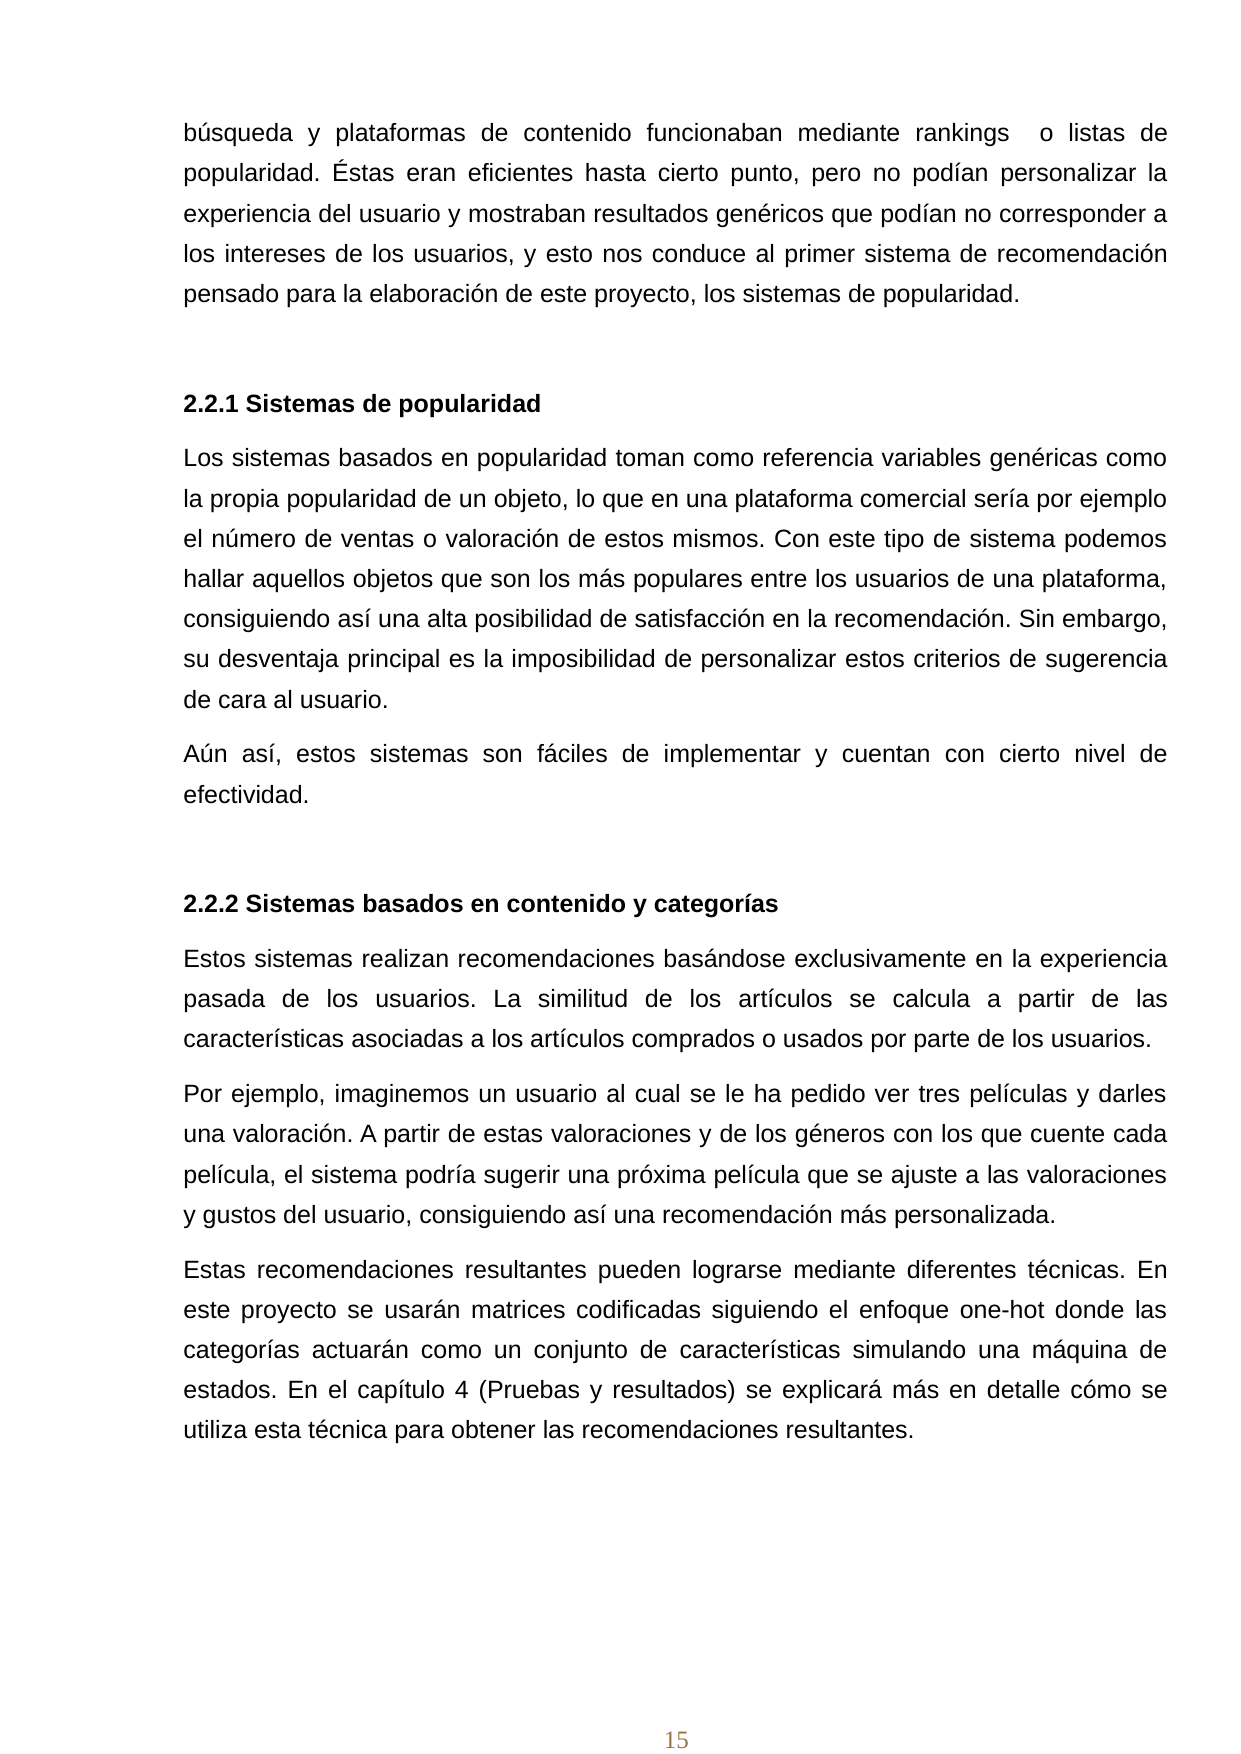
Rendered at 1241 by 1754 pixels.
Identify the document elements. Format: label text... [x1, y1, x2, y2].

text Estas recomendaciones resultantes pueden lograrse mediante diferentes técnicas. En este proyecto se usarán matrices codificadas siguiendo el enfoque one-hot donde las categorías actuarán como un conjunto de características simulando una máquina de estados. En el capítulo 4 (Pruebas y resultados) se explicará más en detalle cómo se utiliza esta técnica para obtener las recomendaciones resultantes. [183, 1254, 1169, 1444]
text búsqueda y plataformas de contenido funcionaban mediante rankings o listas de popularidad. Éstas eran eficientes hasta cierto punto, pero no podían personalizar la experiencia del usuario y mostraban resultados genéricos que podían no corresponder a los intereses de los usuarios, y esto nos conduce al primer sistema de recomendación pensado para la elaboración de este proyecto, los sistemas de popularidad. [183, 118, 1169, 308]
text 2.2.1 Sistemas de popularidad [183, 388, 1169, 417]
text Aún así, estos sistemas son fáciles de implementar y cuentan con cierto nivel de efectividad. [183, 739, 1169, 808]
text Por ejemplo, imaginemos un usuario al cual se le ha pedido ver tres películas y darles una valoración. A partir de estas valoraciones y de los géneros con los que cuente cada película, el sistema podría sugerir una próxima película que se ajuste a las valoraciones y gustos del usuario, consiguiendo así una recomendación más personalizada. [183, 1079, 1169, 1228]
text Estos sistemas realizan recomendaciones basándose exclusivamente en la experiencia pasada de los usuarios. La similitud de los artículos se calcula a partir de las características asociadas a los artículos comprados o usados por parte de los usuarios. [183, 944, 1169, 1053]
text Los sistemas basados en popularidad toman como referencia variables genéricas como la propia popularidad de un objeto, lo que en una plataforma comercial sería por ejemplo el número de ventas o valoración de estos mismos. Con este tipo de sistema podemos hallar aquellos objetos que son los más populares entre los usuarios de una plataforma, consiguiendo así una alta posibilidad de satisfacción en la recomendación. Sin embargo, su desventaja principal es la imposibilidad de personalizar estos criterios de sugerencia de cara al usuario. [183, 443, 1169, 713]
text 2.2.2 Sistemas basados en contenido y categorías [183, 889, 1169, 918]
